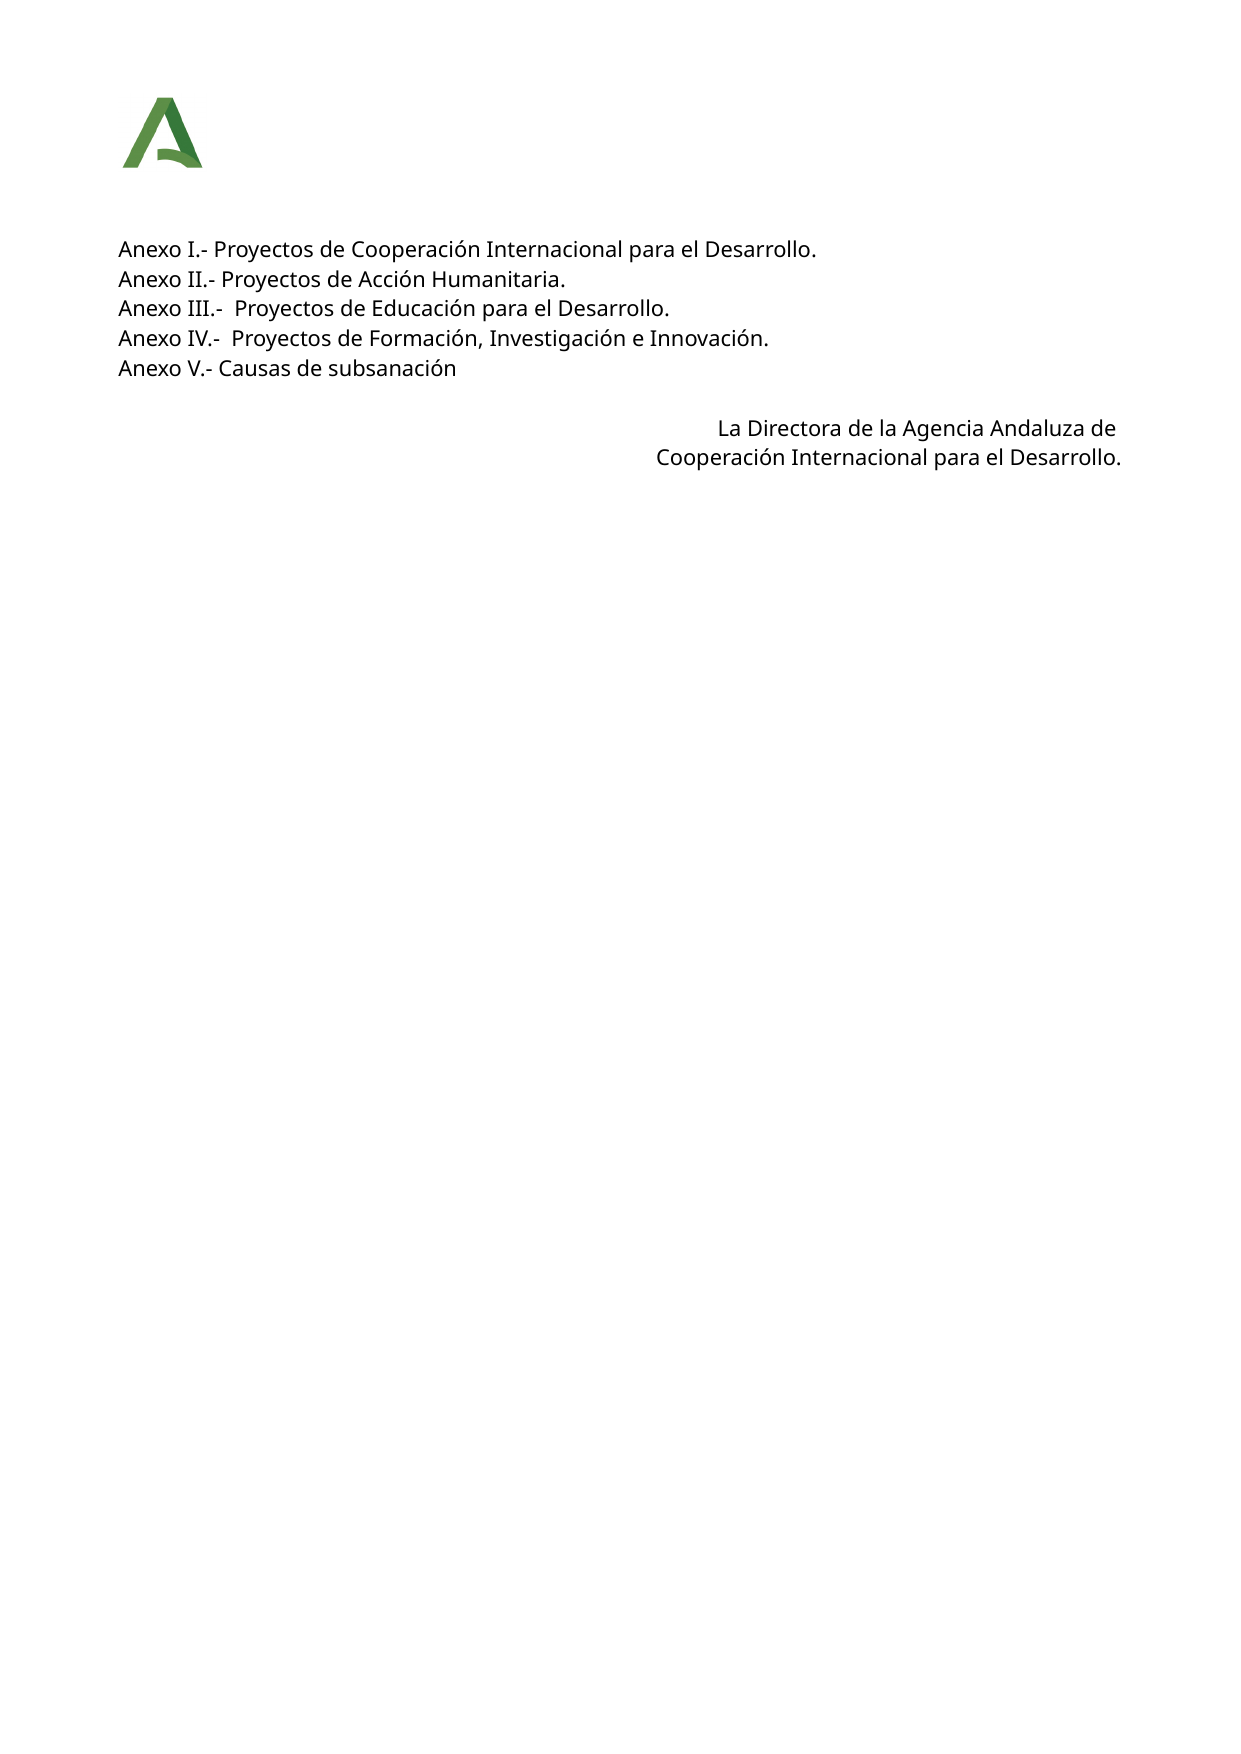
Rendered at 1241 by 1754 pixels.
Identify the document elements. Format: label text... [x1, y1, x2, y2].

text Anexo V.- Causas de subsanación [118, 353, 1122, 383]
picture [118, 93, 207, 172]
text La Directora de la Agencia Andaluza de [118, 413, 1122, 442]
text Anexo III.- Proyectos de Educación para el Desarrollo. [118, 293, 1122, 323]
text Cooperación Internacional para el Desarrollo. [118, 442, 1122, 472]
text Anexo IV.- Proyectos de Formación, Investigación e Innovación. [118, 323, 1122, 353]
text Anexo II.- Proyectos de Acción Humanitaria. [118, 264, 1122, 293]
text Anexo I.- Proyectos de Cooperación Internacional para el Desarrollo. [118, 234, 1122, 264]
